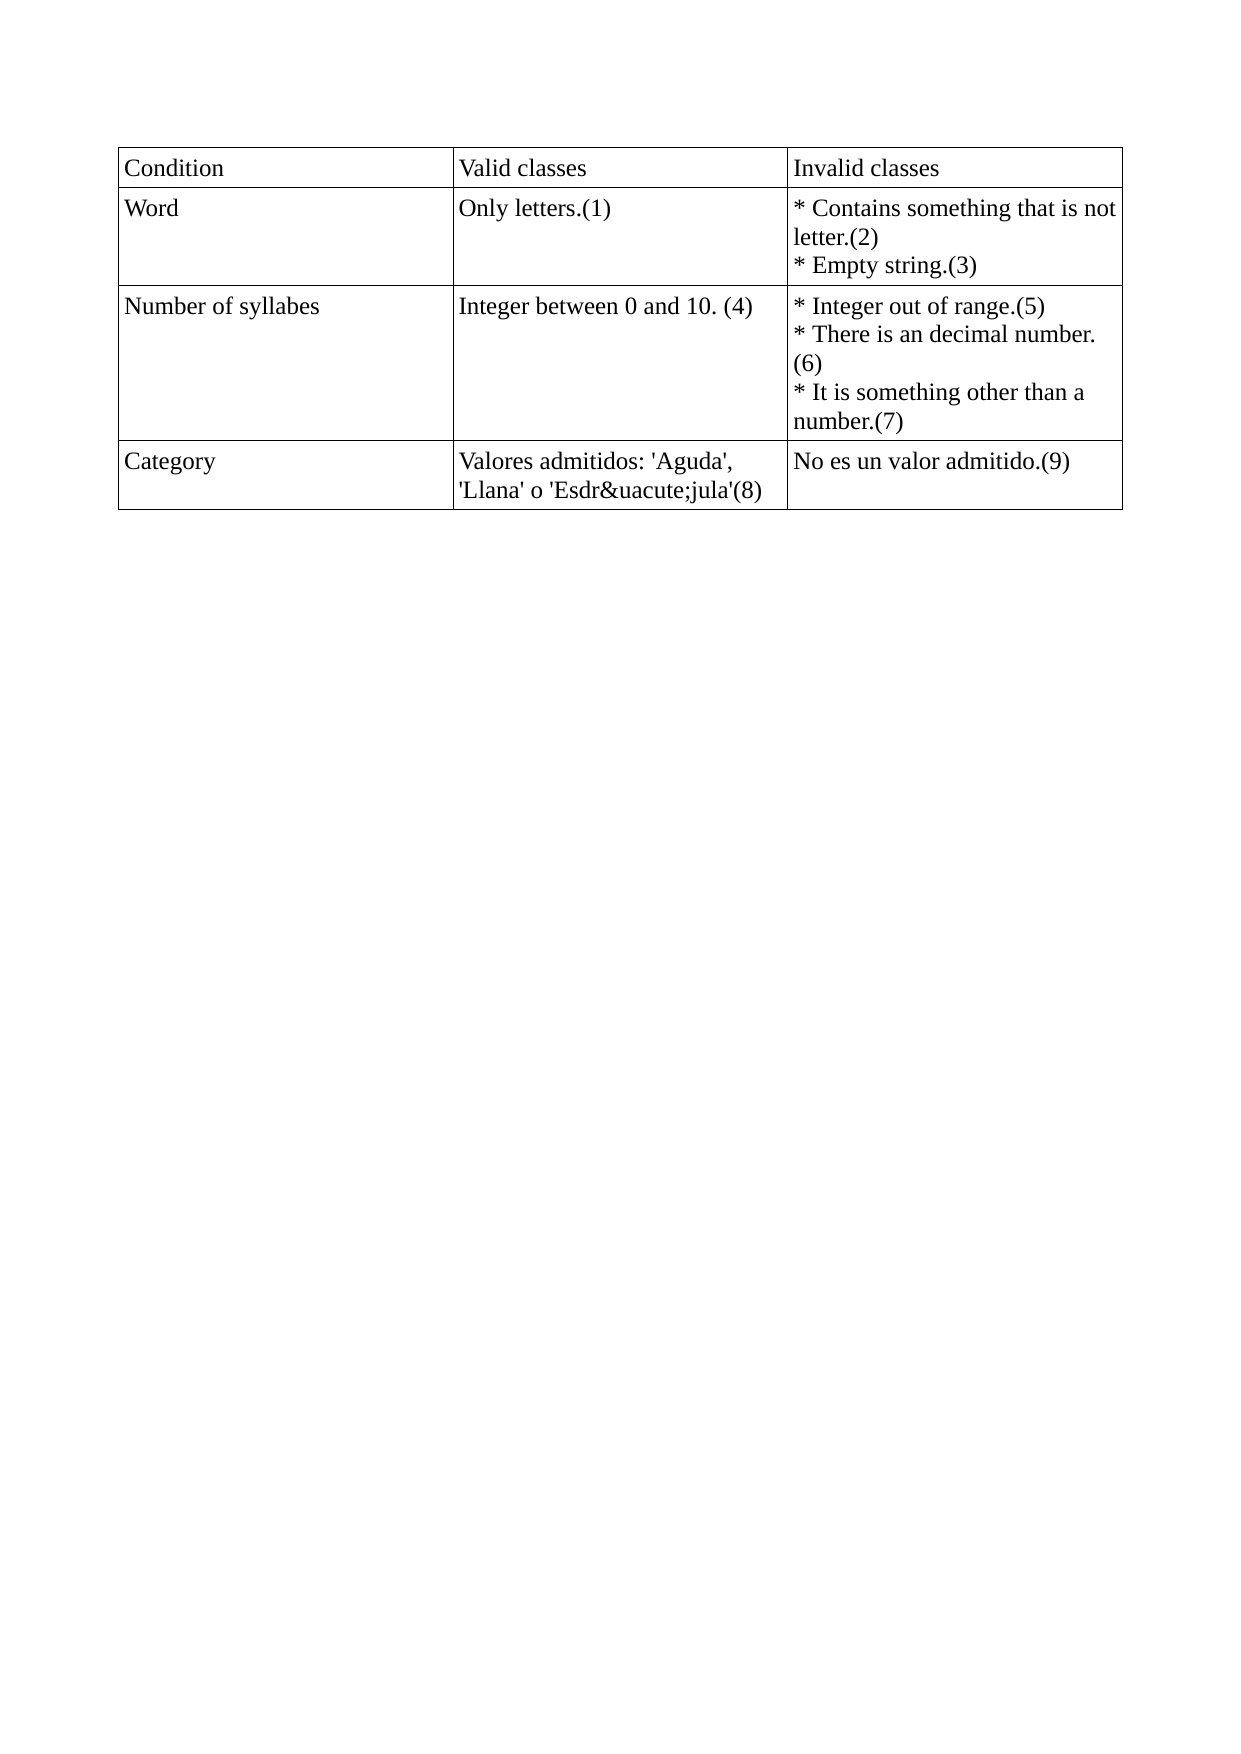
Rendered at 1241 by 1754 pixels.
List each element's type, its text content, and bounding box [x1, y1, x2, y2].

table_cell * Contains something that is not letter.(2) * Empty string.(3) [788, 188, 1122, 285]
table_header Valid classes [454, 148, 787, 187]
table_cell Word [119, 188, 453, 285]
table_cell No es un valor admitido.(9) [788, 441, 1122, 509]
table_cell * Integer out of range.(5) * There is an decimal number.(6) * It is something other than a number.(7) [788, 286, 1122, 440]
table_cell Integer between 0 and 10. (4) [454, 286, 787, 440]
table_cell Number of syllabes [119, 286, 453, 440]
table_header Invalid classes [788, 148, 1122, 187]
table_cell Category [119, 441, 453, 509]
table_header Condition [119, 148, 453, 187]
table_cell Only letters.(1) [454, 188, 787, 285]
table_cell Valores admitidos: 'Aguda', 'Llana' o 'Esdr&uacute;jula'(8) [454, 441, 787, 509]
